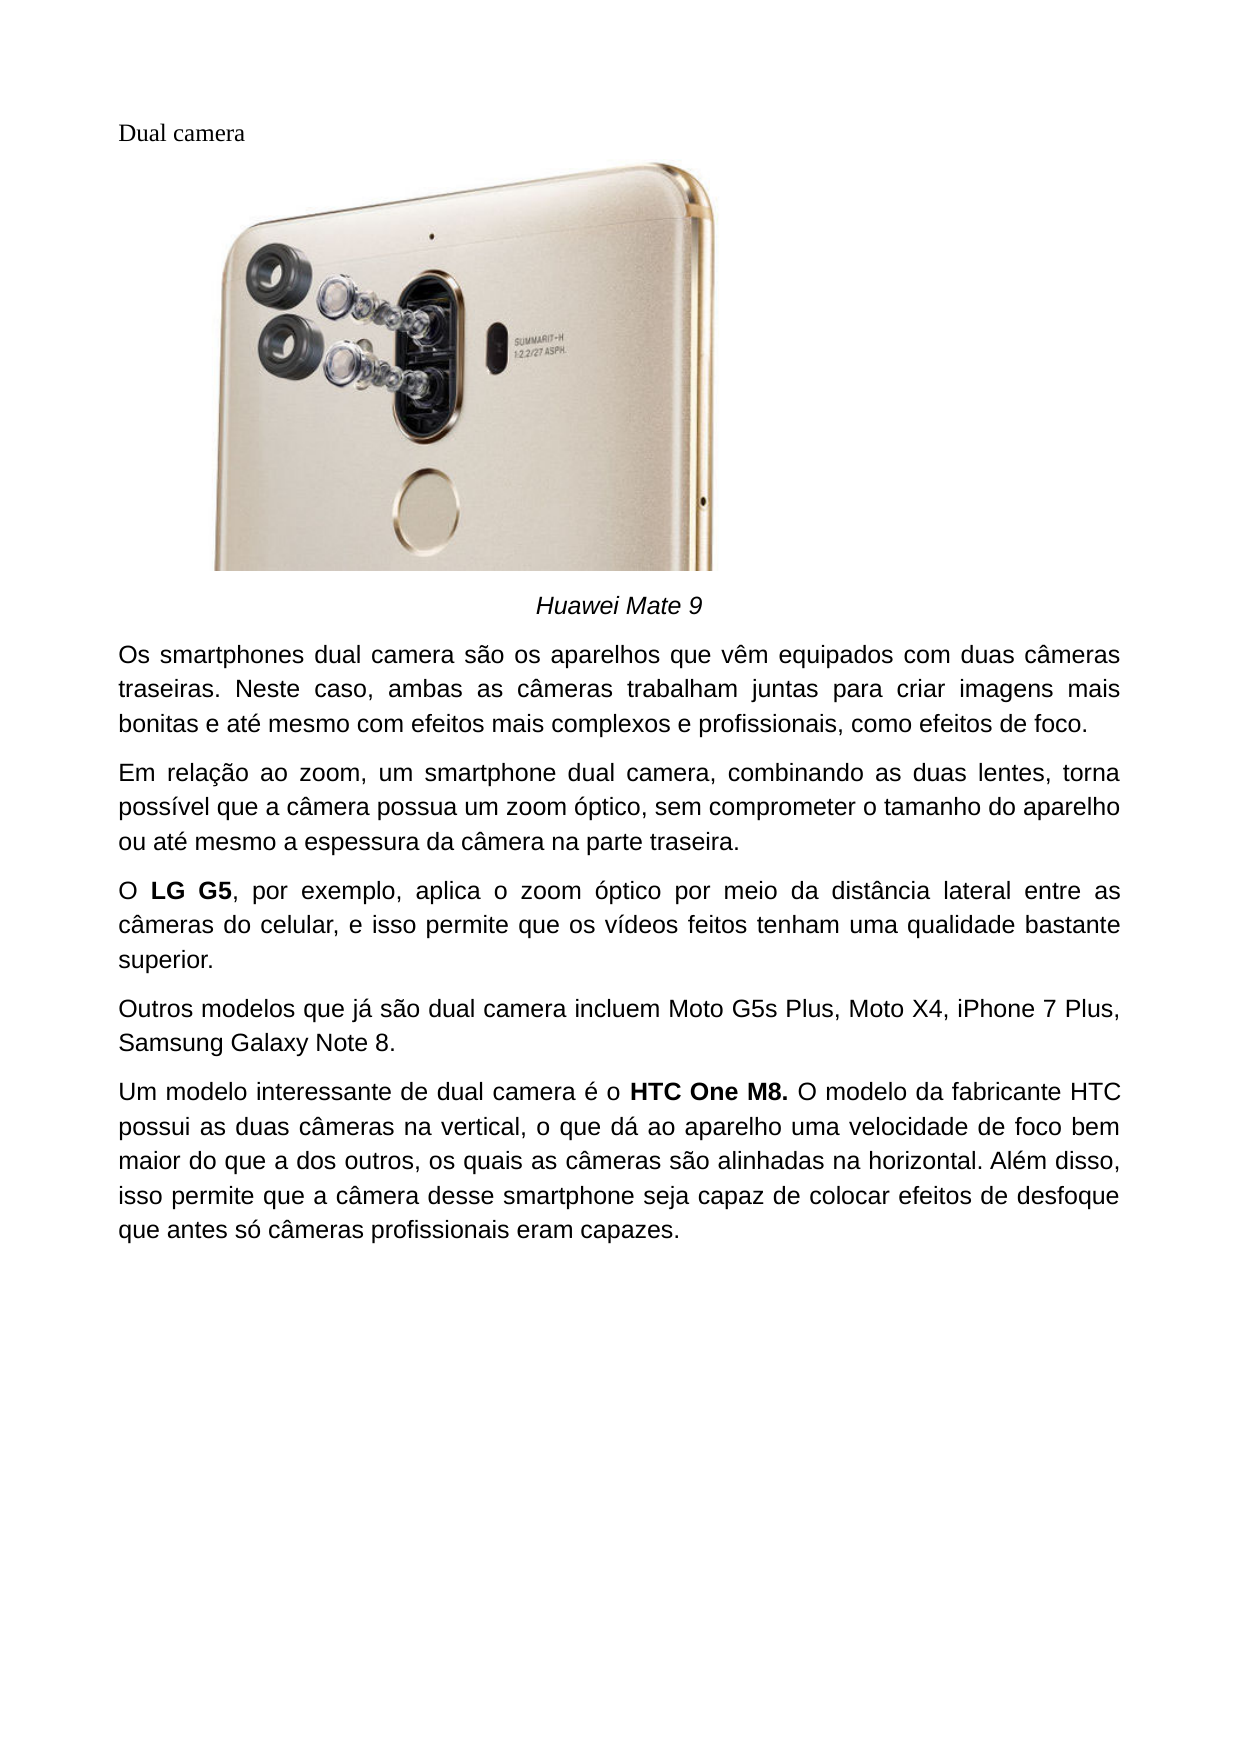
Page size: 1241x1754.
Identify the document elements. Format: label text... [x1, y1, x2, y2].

subtitle Dual camera [118, 118, 1122, 147]
picture [118, 159, 811, 571]
text Em relação ao zoom, um smartphone dual camera, combinando as duas lentes, torna possível que a câmera possua um zoom óptico, sem comprometer o tamanho do aparelho ou até mesmo a espessura da câmera na parte traseira. [118, 758, 1122, 855]
text Os smartphones dual camera são os aparelhos que vêm equipados com duas câmeras traseiras. Neste caso, ambas as câmeras trabalham juntas para criar imagens mais bonitas e até mesmo com efeitos mais complexos e profissionais, como efeitos de foco. [118, 640, 1122, 737]
text Outros modelos que já são dual camera incluem Moto G5s Plus, Moto X4, iPhone 7 Plus, Samsung Galaxy Note 8. [118, 994, 1122, 1057]
text Um modelo interessante de dual camera é o HTC One M8. O modelo da fabricante HTC possui as duas câmeras na vertical, o que dá ao aparelho uma velocidade de foco bem maior do que a dos outros, os quais as câmeras são alinhadas na horizontal. Além disso, isso permite que a câmera desse smartphone seja capaz de colocar efeitos de desfoque que antes só câmeras profissionais eram capazes. [118, 1077, 1122, 1244]
text Huawei Mate 9 [118, 591, 1122, 619]
text O LG G5, por exemplo, aplica o zoom óptico por meio da distância lateral entre as câmeras do celular, e isso permite que os vídeos feitos tenham uma qualidade bastante superior. [118, 876, 1122, 973]
